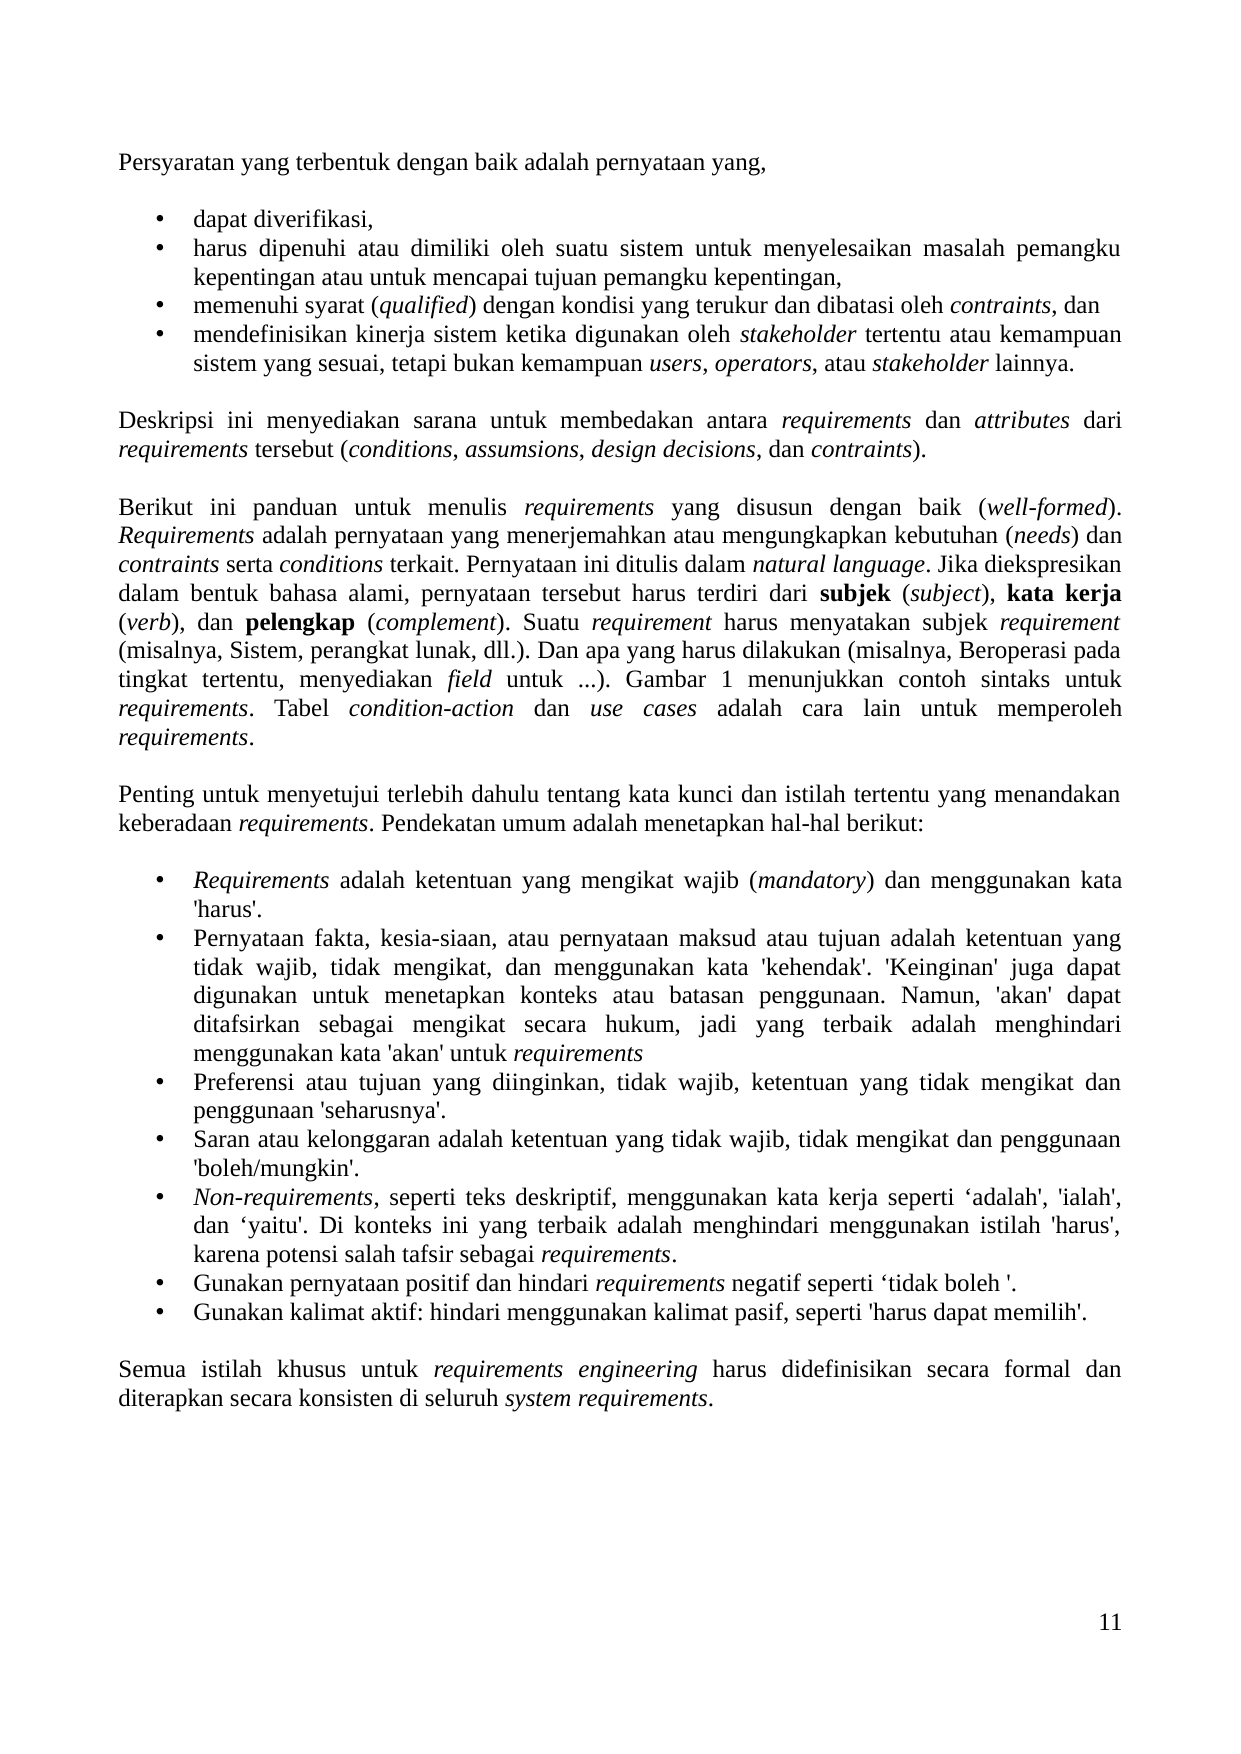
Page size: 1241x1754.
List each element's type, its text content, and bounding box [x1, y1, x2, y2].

list mendefinisikan kinerja sistem ketika digunakan oleh stakeholder tertentu atau kemampuan sistem yang sesuai, tetapi bukan kemampuan users, operators, atau stakeholder lainnya. [156, 319, 1122, 377]
list Requirements adalah ketentuan yang mengikat wajib (mandatory) dan menggunakan kata 'harus'. [156, 866, 1122, 923]
text Deskripsi ini menyediakan sarana untuk membedakan antara requirements dan attributes dari requirements tersebut (conditions, assumsions, design decisions, dan contraints). [118, 406, 1122, 463]
list Preferensi atau tujuan yang diinginkan, tidak wajib, ketentuan yang tidak mengikat dan penggunaan 'seharusnya'. [156, 1067, 1122, 1124]
list memenuhi syarat (qualified) dengan kondisi yang terukur dan dibatasi oleh contraints, dan [156, 291, 1122, 319]
list Non-requirements, seperti teks deskriptif, menggunakan kata kerja seperti ‘adalah', 'ialah', dan ‘yaitu'. Di konteks ini yang terbaik adalah menghindari menggunakan istilah 'harus', karena potensi salah tafsir sebagai requirements. [156, 1182, 1122, 1268]
text Persyaratan yang terbentuk dengan baik adalah pernyataan yang, [118, 147, 1122, 176]
text Berikut ini panduan untuk menulis requirements yang disusun dengan baik (well-formed). Requirements adalah pernyataan yang menerjemahkan atau mengungkapkan kebutuhan (needs) dan contraints serta conditions terkait. Pernyataan ini ditulis dalam natural language. Jika diekspresikan dalam bentuk bahasa alami, pernyataan tersebut harus terdiri dari subjek (subject), kata kerja (verb), dan pelengkap (complement). Suatu requirement harus menyatakan subjek requirement (misalnya, Sistem, perangkat lunak, dll.). Dan apa yang harus dilakukan (misalnya, Beroperasi pada tingkat tertentu, menyediakan field untuk ...). Gambar 1 menunjukkan contoh sintaks untuk requirements. Tabel condition-action dan use cases adalah cara lain untuk memperoleh requirements. [118, 492, 1122, 751]
text Penting untuk menyetujui terlebih dahulu tentang kata kunci dan istilah tertentu yang menandakan keberadaan requirements. Pendekatan umum adalah menetapkan hal-hal berikut: [118, 779, 1122, 837]
list Gunakan pernyataan positif dan hindari requirements negatif seperti ‘tidak boleh '. [156, 1268, 1122, 1297]
list harus dipenuhi atau dimiliki oleh suatu sistem untuk menyelesaikan masalah pemangku kepentingan atau untuk mencapai tujuan pemangku kepentingan, [156, 233, 1122, 291]
list dapat diverifikasi, [156, 204, 1122, 233]
list Pernyataan fakta, kesia-siaan, atau pernyataan maksud atau tujuan adalah ketentuan yang tidak wajib, tidak mengikat, dan menggunakan kata 'kehendak'. 'Keinginan' juga dapat digunakan untuk menetapkan konteks atau batasan penggunaan. Namun, 'akan' dapat ditafsirkan sebagai mengikat secara hukum, jadi yang terbaik adalah menghindari menggunakan kata 'akan' untuk requirements [156, 923, 1122, 1067]
list Saran atau kelonggaran adalah ketentuan yang tidak wajib, tidak mengikat dan penggunaan 'boleh/mungkin'. [156, 1124, 1122, 1182]
text Semua istilah khusus untuk requirements engineering harus didefinisikan secara formal dan diterapkan secara konsisten di seluruh system requirements. [118, 1354, 1122, 1412]
list Gunakan kalimat aktif: hindari menggunakan kalimat pasif, seperti 'harus dapat memilih'. [156, 1297, 1122, 1326]
